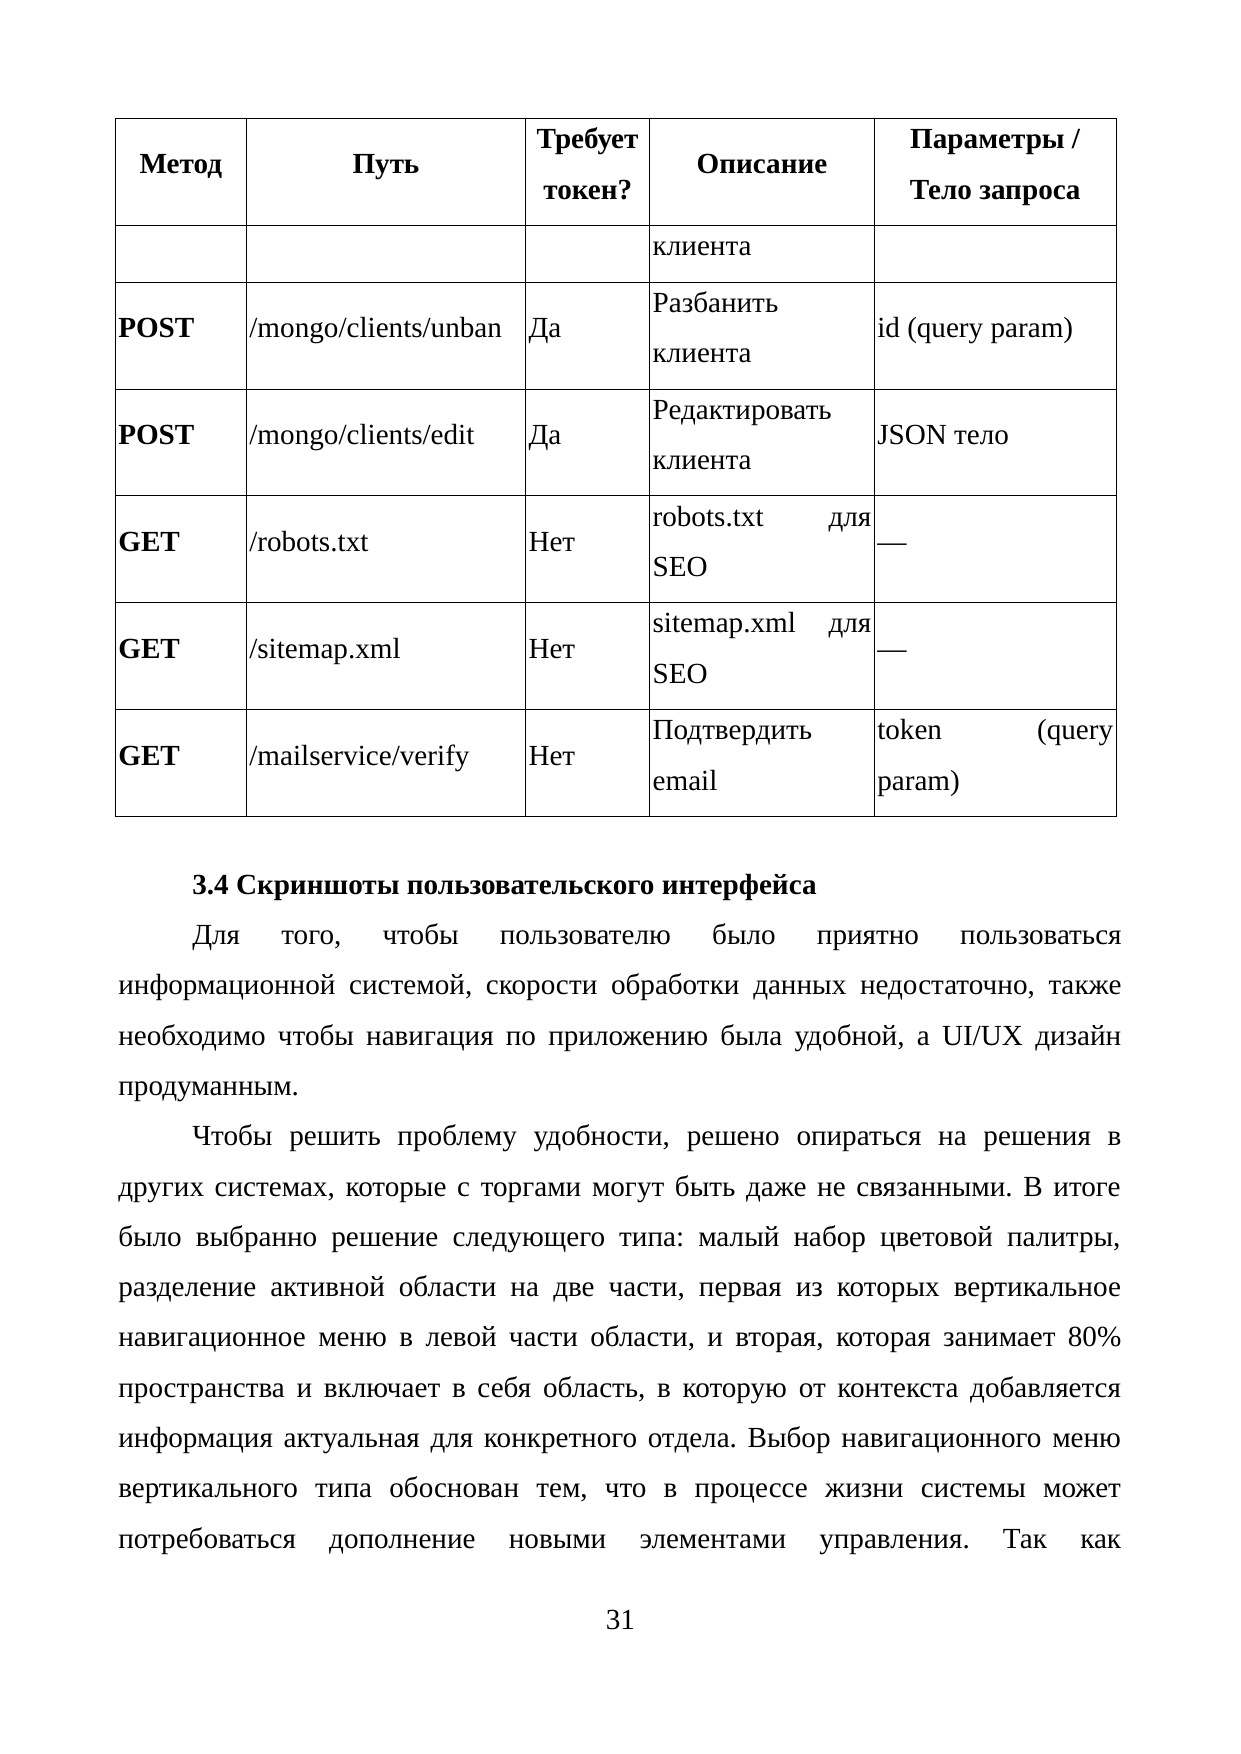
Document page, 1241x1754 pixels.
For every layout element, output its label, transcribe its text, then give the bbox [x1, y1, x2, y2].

table_cell Да [526, 390, 649, 495]
table_header Метод [116, 119, 246, 225]
table_cell [247, 226, 525, 282]
table_cell /robots.txt [247, 496, 525, 602]
table_cell /mailservice/verify [247, 710, 525, 816]
table_header Описание [650, 119, 874, 225]
table_header Путь [247, 119, 525, 225]
subtitle 3.4 Скриншоты пользовательского интерфейса [118, 867, 1122, 900]
table_cell GET [116, 496, 246, 602]
table_cell Нет [526, 603, 649, 709]
table_cell Подтвердить email [650, 710, 874, 816]
table_cell token (query param) [875, 710, 1116, 816]
table_header Параметры / Тело запроса [875, 119, 1116, 225]
table_cell [526, 226, 649, 282]
table_cell Редактировать клиента [650, 390, 874, 495]
table_header Требует токен? [526, 119, 649, 225]
table_cell /mongo/clients/unban [247, 283, 525, 388]
table_cell POST [116, 390, 246, 495]
table_cell id (query param) [875, 283, 1116, 388]
table_cell [116, 226, 246, 282]
table_cell /mongo/clients/edit [247, 390, 525, 495]
table_cell GET [116, 710, 246, 816]
table_cell — [875, 496, 1116, 602]
text Чтобы решить проблему удобности, решено опираться на решения в других системах, которые с торгами могут быть даже не связанными. В итоге было выбранно решение следующего типа: малый набор цветовой палитры, разделение активной области на две части, первая из которых вертикальное навигационное меню в левой части области, и вторая, которая занимает 80% пространства и включает в себя область, в которую от контекста добавляется информация актуальная для конкретного отдела. Выбор навигационного меню вертикального типа обоснован тем, что в процессе жизни системы может потребоваться дополнение новыми элементами управления. Так как [118, 1118, 1122, 1554]
table_cell клиента [650, 226, 874, 282]
text Для того, чтобы пользователю было приятно пользоваться информационной системой, скорости обработки данных недостаточно, также необходимо чтобы навигация по приложению была удобной, а UI/UX дизайн продуманным. [118, 917, 1122, 1102]
table_cell robots.txt для SEO [650, 496, 874, 602]
table_cell Разбанить клиента [650, 283, 874, 388]
table_cell /sitemap.xml [247, 603, 525, 709]
table_cell Да [526, 283, 649, 388]
table_cell sitemap.xml для SEO [650, 603, 874, 709]
table_cell JSON тело [875, 390, 1116, 495]
table_cell Нет [526, 496, 649, 602]
table_cell GET [116, 603, 246, 709]
table_cell Нет [526, 710, 649, 816]
table_cell [875, 226, 1116, 282]
table_cell POST [116, 283, 246, 388]
table_cell — [875, 603, 1116, 709]
